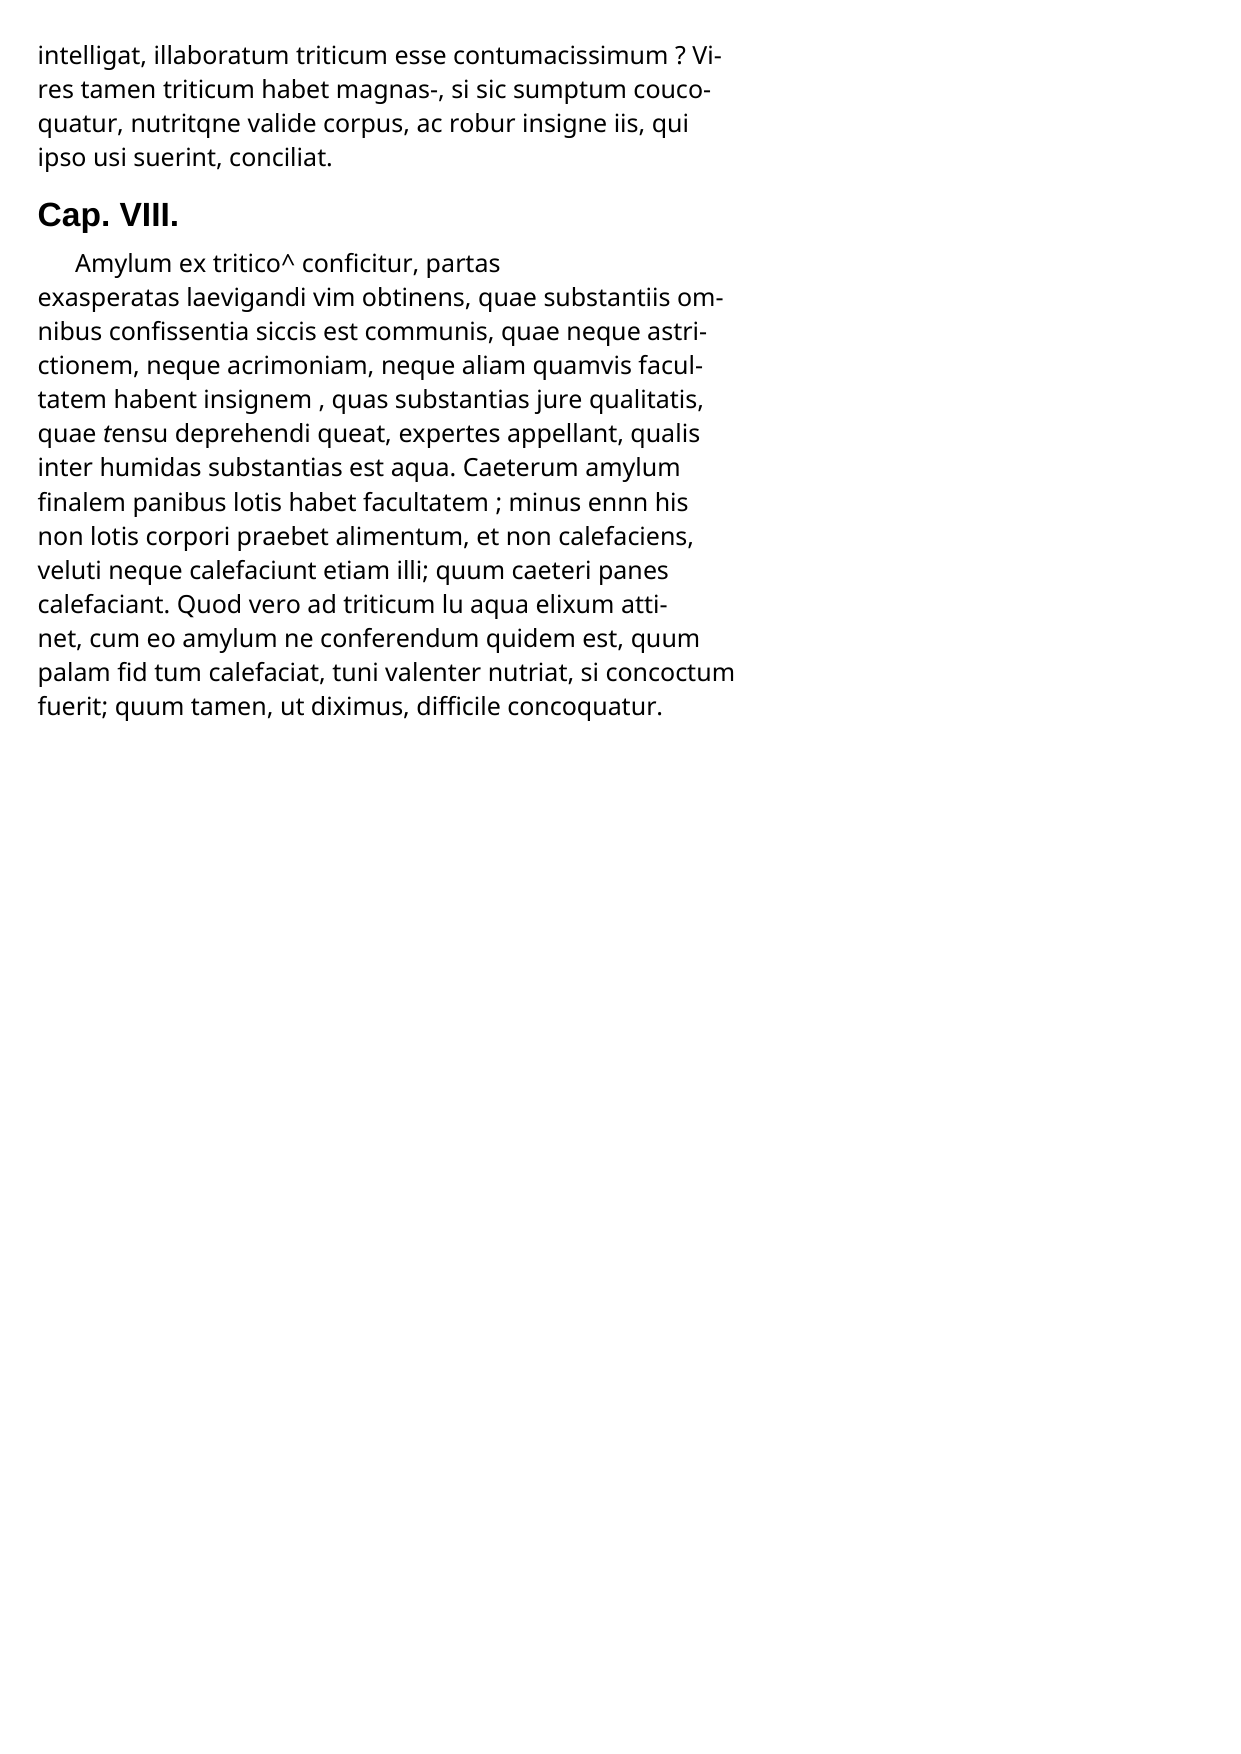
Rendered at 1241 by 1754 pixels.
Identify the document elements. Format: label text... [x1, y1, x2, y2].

text intelligat, illaboratum triticum esse contumacissimum ? Vi- res tamen triticum habet magnas-, si sic sumptum couco- quatur, nutritqne valide corpus, ac robur insigne iis, qui ipso usi suerint, conciliat. [37, 37, 1203, 174]
text Amylum ex tritico^ conficitur, partas exasperatas laevigandi vim obtinens, quae substantiis om- nibus confissentia siccis est communis, quae neque astri- ctionem, neque acrimoniam, neque aliam quamvis facul- tatem habent insignem , quas substantias jure qualitatis, quae tensu deprehendi queat, expertes appellant, qualis inter humidas substantias est aqua. Caeterum amylum finalem panibus lotis habet facultatem ; minus ennn his non lotis corpori praebet alimentum, et non calefaciens, veluti neque calefaciunt etiam illi; quum caeteri panes calefaciant. Quod vero ad triticum lu aqua elixum atti- net, cum eo amylum ne conferendum quidem est, quum palam fid tum calefaciat, tuni valenter nutriat, si concoctum fuerit; quum tamen, ut diximus, difficile concoquatur. [37, 246, 1203, 723]
subtitle Cap. VIII. [37, 194, 1203, 233]
